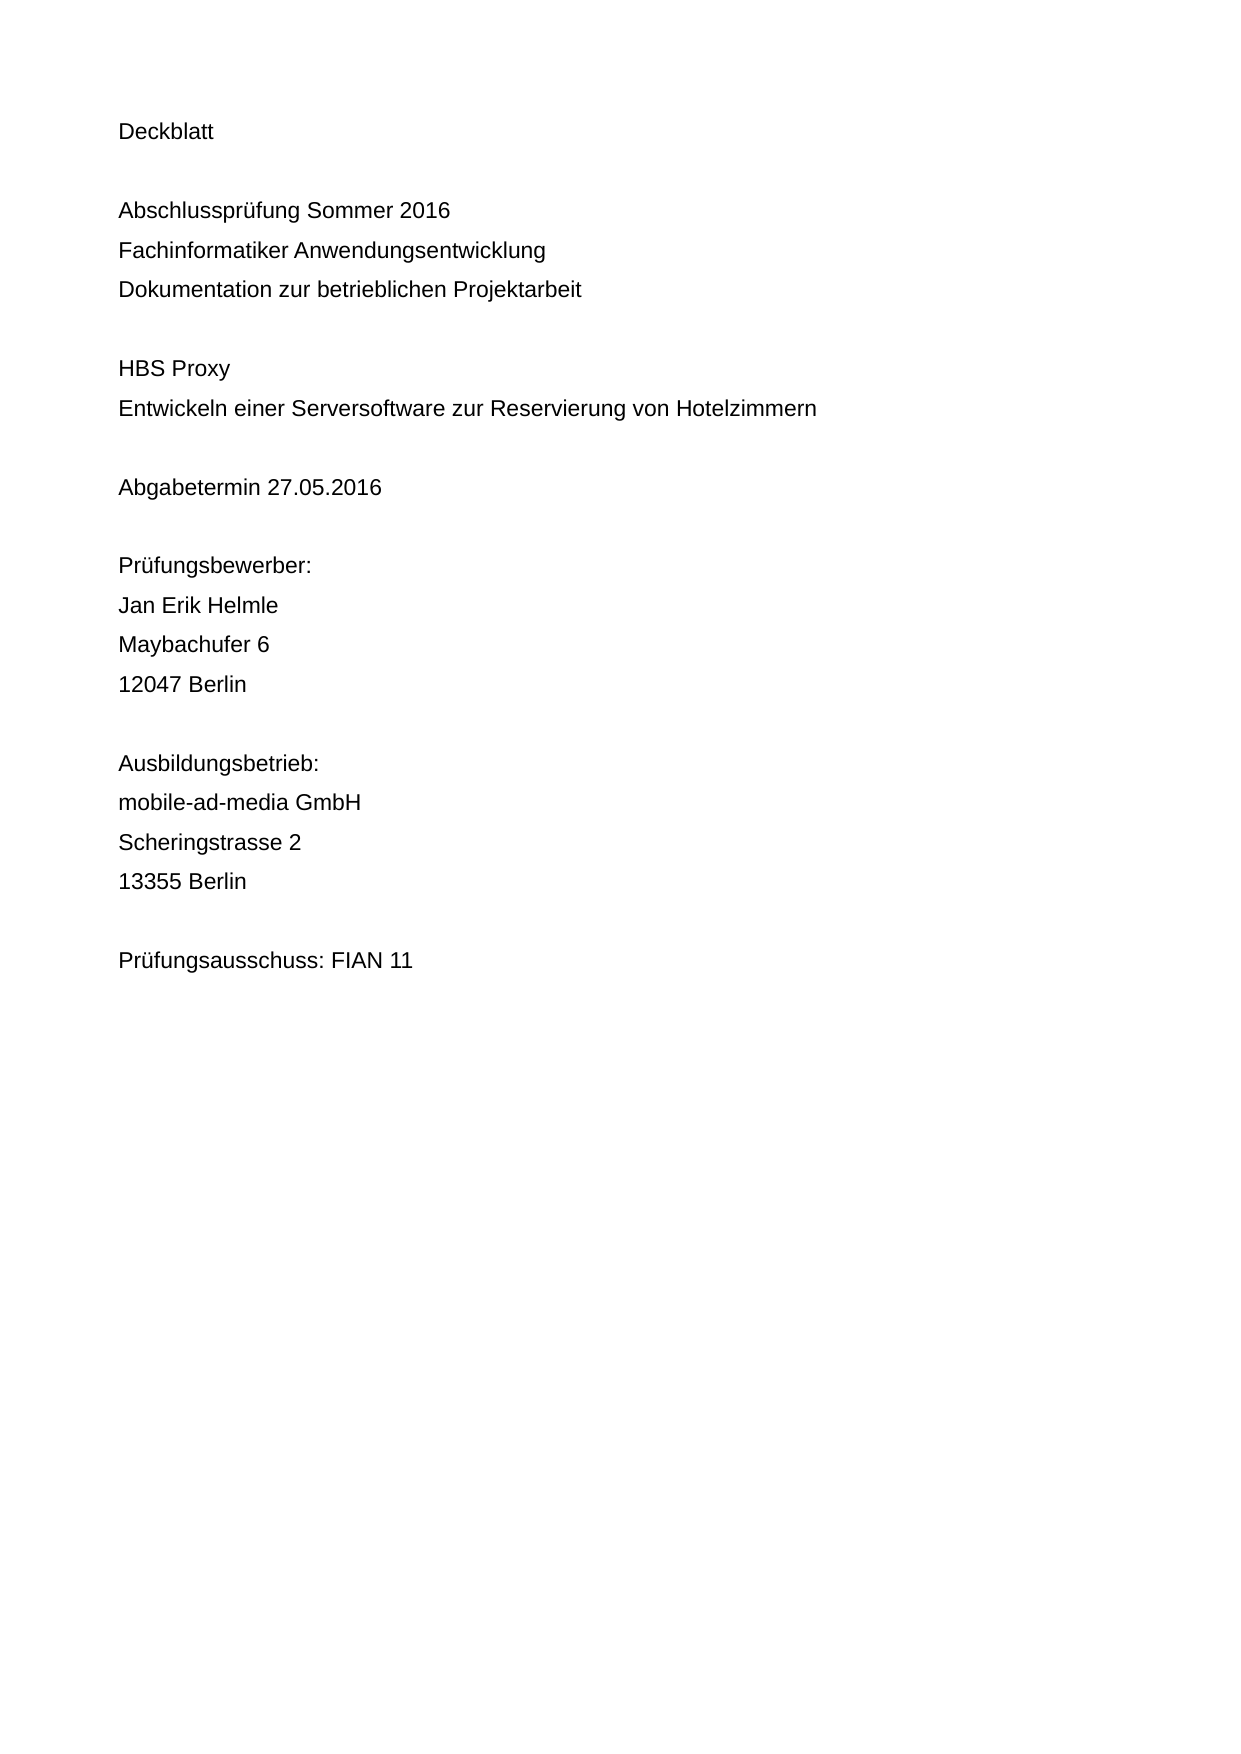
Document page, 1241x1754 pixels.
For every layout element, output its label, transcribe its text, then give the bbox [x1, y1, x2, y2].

text 12047 Berlin [118, 671, 1122, 697]
text Dokumentation zur betrieblichen Projektarbeit [118, 276, 1122, 302]
text Prüfungsausschuss: FIAN 11 [118, 947, 1122, 973]
text Abschlussprüfung Sommer 2016 [118, 197, 1122, 223]
text HBS Proxy [118, 355, 1122, 381]
text Entwickeln einer Serversoftware zur Reservierung von Hotelzimmern [118, 394, 1122, 421]
text Fachinformatiker Anwendungsentwicklung [118, 237, 1122, 263]
text Jan Erik Helmle [118, 592, 1122, 618]
text Abgabetermin 27.05.2016 [118, 473, 1122, 500]
text Maybachufer 6 [118, 631, 1122, 658]
text 13355 Berlin [118, 868, 1122, 894]
text mobile-ad-media GmbH [118, 789, 1122, 816]
text Deckblatt [118, 118, 1122, 144]
text Prüfungsbewerber: [118, 552, 1122, 579]
text Scheringstrasse 2 [118, 829, 1122, 855]
text Ausbildungsbetrieb: [118, 750, 1122, 776]
